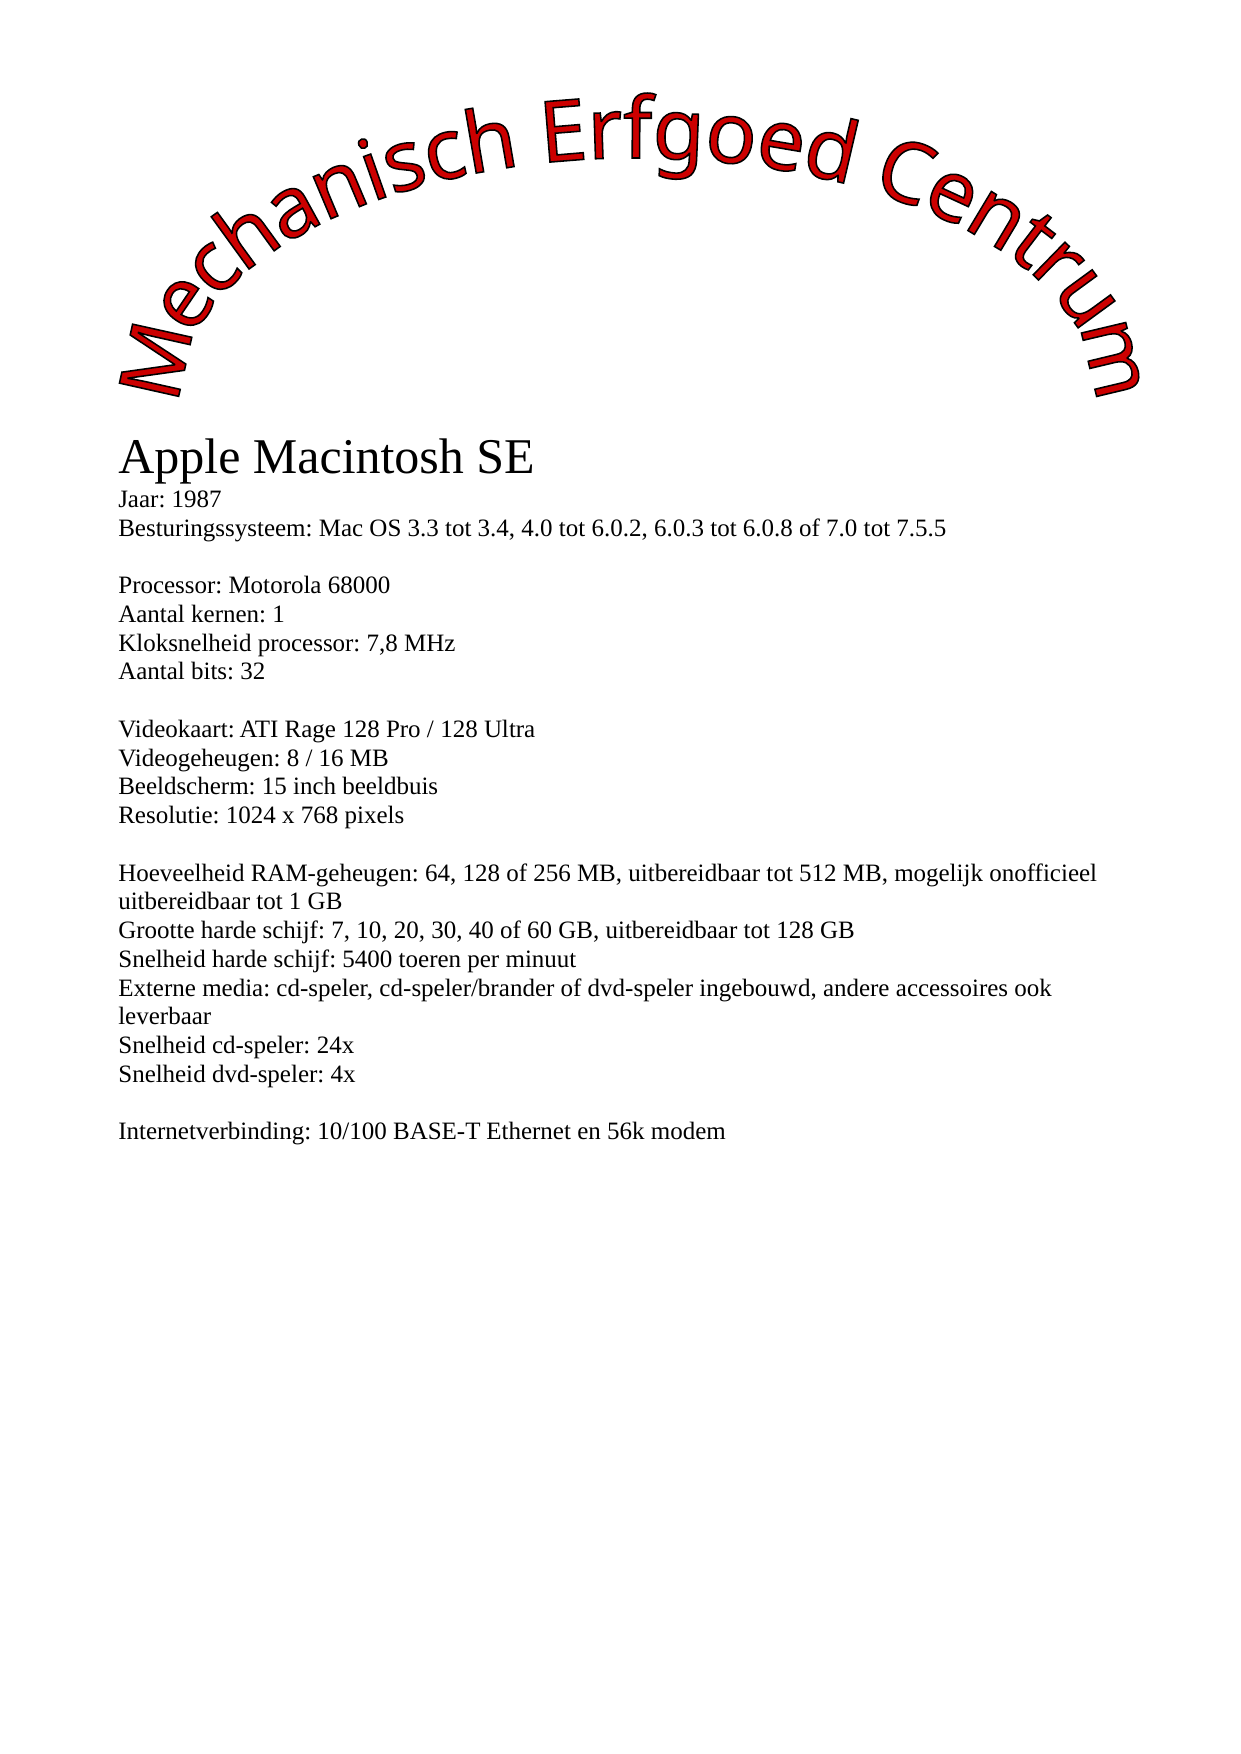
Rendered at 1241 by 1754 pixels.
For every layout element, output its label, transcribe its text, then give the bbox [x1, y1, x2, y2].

text Videogeheugen: 8 / 16 MB [118, 743, 1122, 771]
text Externe media: cd-speler, cd-speler/brander of dvd-speler ingebouwd, andere accessoires ook leverbaar [118, 973, 1122, 1030]
text Jaar: 1987 [118, 484, 1122, 513]
text Apple Macintosh SE [118, 426, 1122, 484]
text Processor: Motorola 68000 [118, 570, 1122, 599]
text Aantal bits: 32 [118, 656, 1122, 685]
text Besturingssysteem: Mac OS 3.3 tot 3.4, 4.0 tot 6.0.2, 6.0.3 tot 6.0.8 of 7.0 tot 7.5.5 [118, 513, 1122, 541]
text Snelheid cd-speler: 24x [118, 1030, 1122, 1059]
text Videokaart: ATI Rage 128 Pro / 128 Ultra [118, 714, 1122, 743]
text Snelheid harde schijf: 5400 toeren per minuut [118, 944, 1122, 973]
text Beeldscherm: 15 inch beeldbuis [118, 771, 1122, 800]
text Grootte harde schijf: 7, 10, 20, 30, 40 of 60 GB, uitbereidbaar tot 128 GB [118, 915, 1122, 944]
text Resolutie: 1024 x 768 pixels [118, 800, 1122, 829]
text Hoeveelheid RAM-geheugen: 64, 128 of 256 MB, uitbereidbaar tot 512 MB, mogelijk onofficieel uitbereidbaar tot 1 GB [118, 858, 1122, 915]
text Snelheid dvd-speler: 4x [118, 1059, 1122, 1088]
text Kloksnelheid processor: 7,8 MHz [118, 628, 1122, 656]
text Internetverbinding: 10/100 BASE-T Ethernet en 56k modem [118, 1116, 1122, 1145]
text Aantal kernen: 1 [118, 599, 1122, 628]
